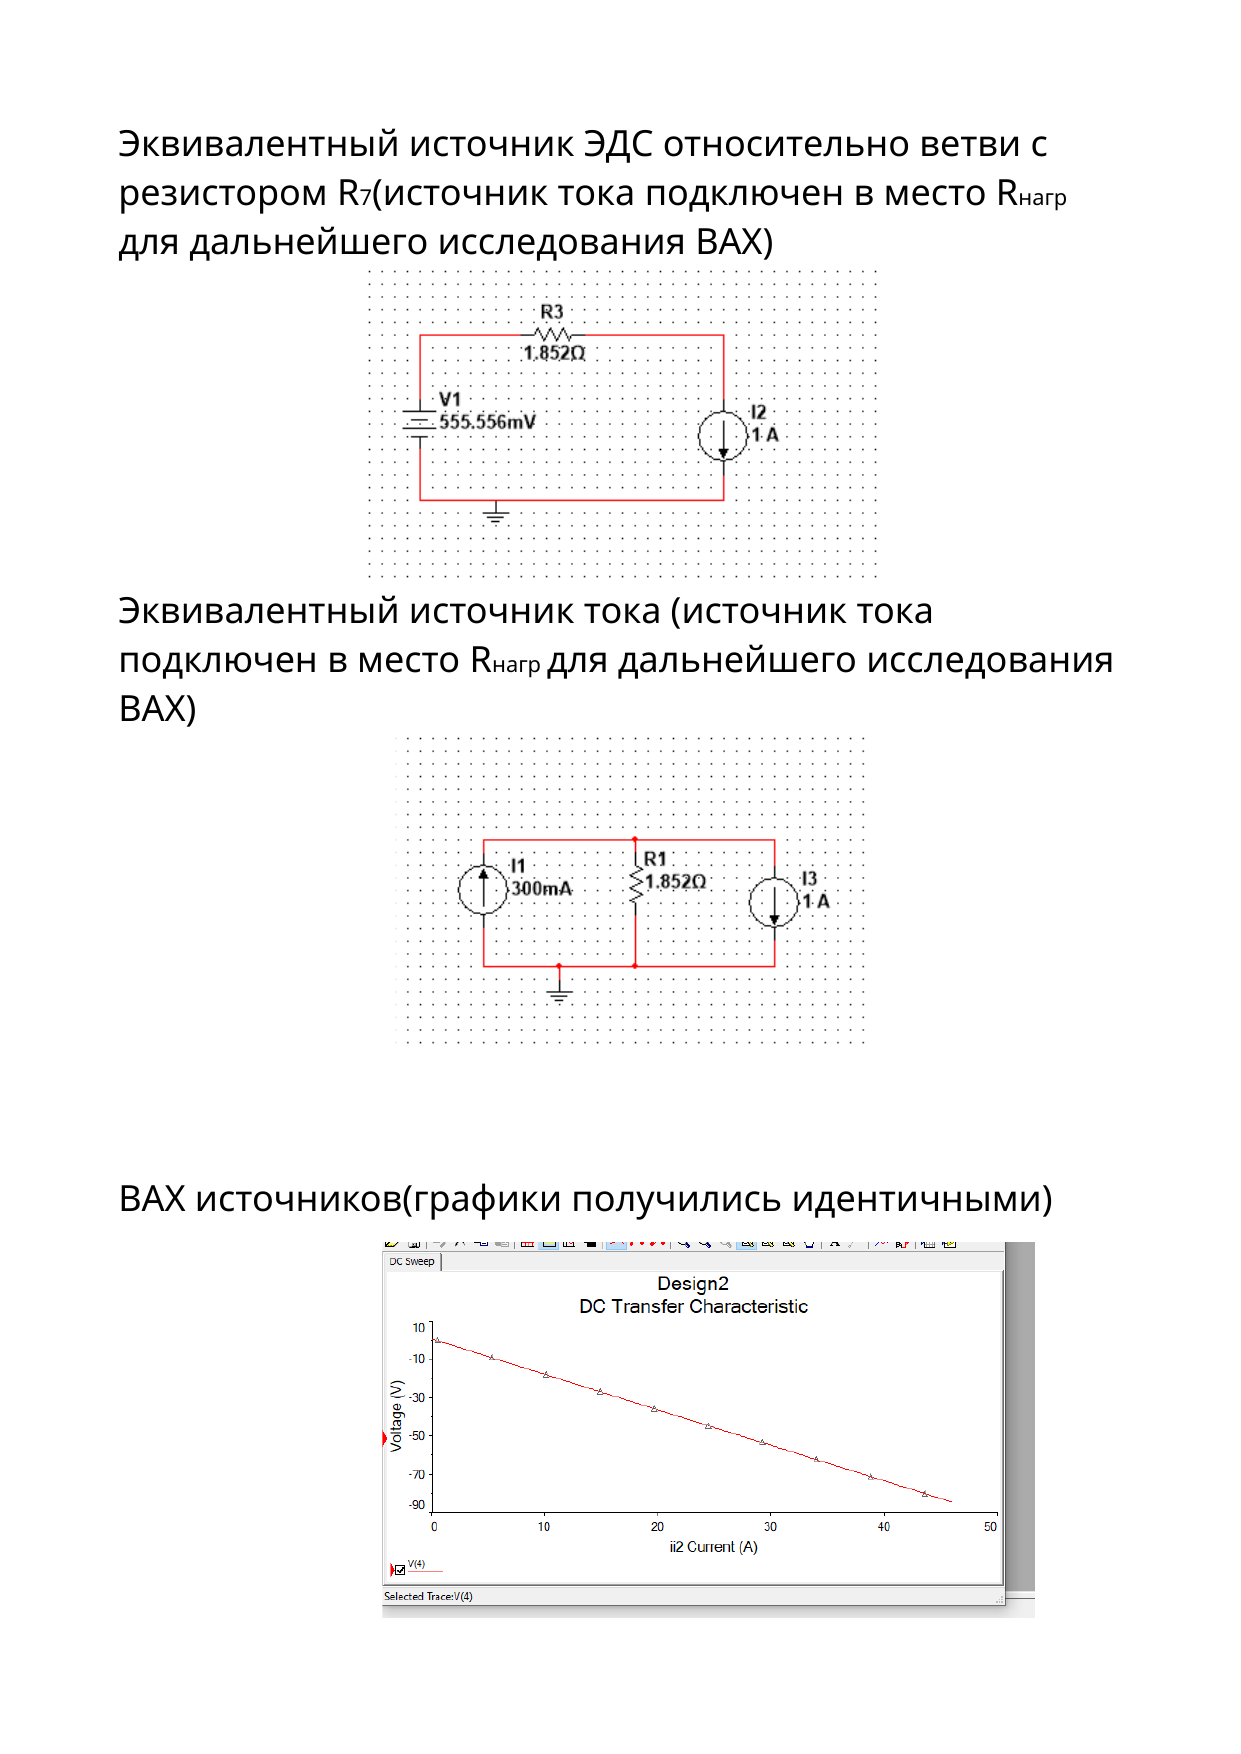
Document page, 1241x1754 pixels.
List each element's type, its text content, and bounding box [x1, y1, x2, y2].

picture [362, 265, 878, 586]
text Эквивалентный источник ЭДС относительно ветви с резистором R7(источник тока подключен в место Rнагр для дальнейшего исследования ВАХ) [118, 118, 1122, 265]
text Эквивалентный источник тока (источник тока подключен в место Rнагр для дальнейшего исследования ВАХ) [118, 461, 1122, 732]
text ВАХ источников(графики получились идентичными) [118, 1173, 1122, 1222]
picture [395, 732, 874, 1052]
picture [382, 1242, 1035, 1618]
